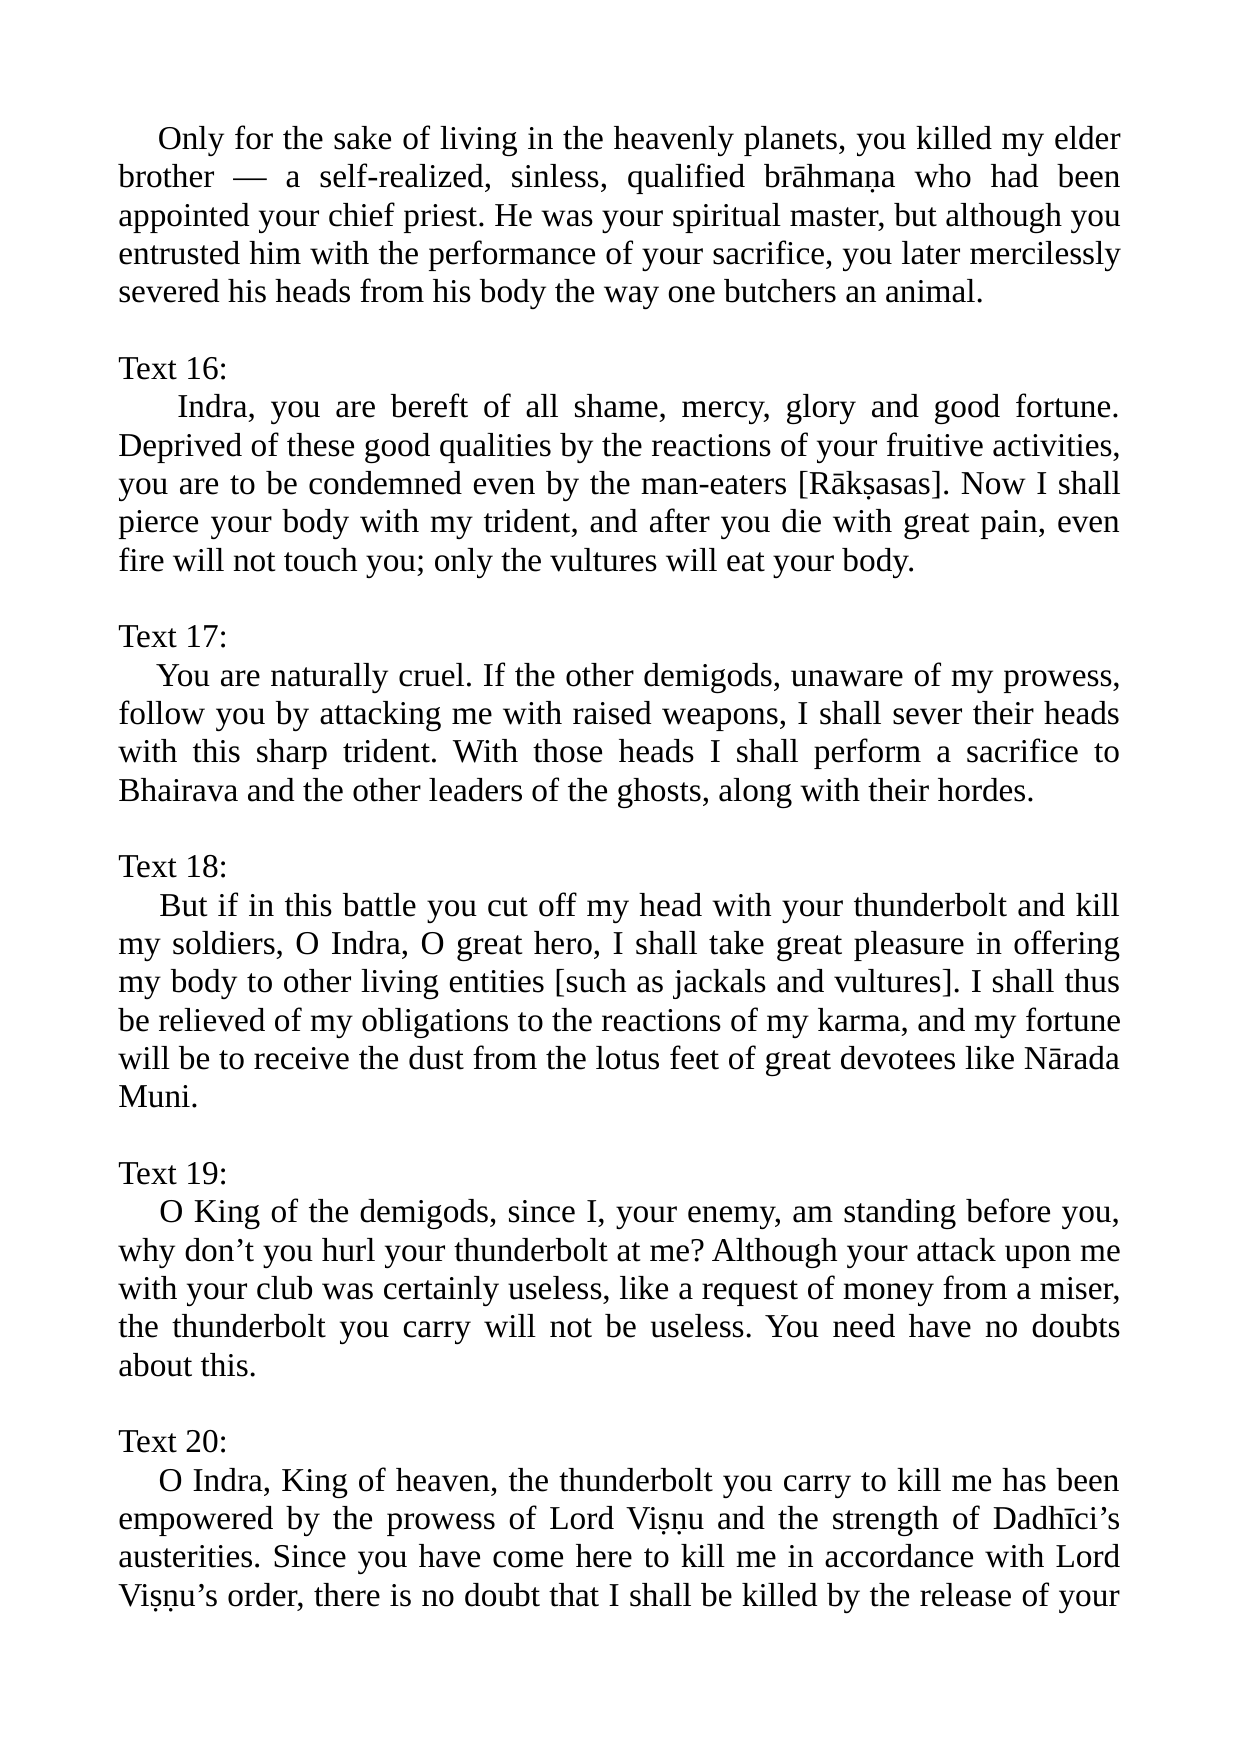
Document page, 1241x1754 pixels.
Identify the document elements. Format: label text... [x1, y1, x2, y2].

text But if in this battle you cut off my head with your thunderbolt and kill my soldiers, O Indra, O great hero, I shall take great pleasure in offering my body to other living entities [such as jackals and vultures]. I shall thus be relieved of my obligations to the reactions of my karma, and my fortune will be to receive the dust from the lotus feet of great devotees like Nārada Muni. [118, 885, 1122, 1115]
text O King of the demigods, since I, your enemy, am standing before you, why don’t you hurl your thunderbolt at me? Although your attack upon me with your club was certainly useless, like a request of money from a miser, the thunderbolt you carry will not be useless. You need have no doubts about this. [118, 1191, 1122, 1383]
text Text 20: [118, 1421, 1122, 1460]
text Text 19: [118, 1153, 1122, 1191]
text Only for the sake of living in the heavenly planets, you killed my elder brother — a self-realized, sinless, qualified brāhmaṇa who had been appointed your chief priest. He was your spiritual master, but although you entrusted him with the performance of your sacrifice, you later mercilessly severed his heads from his body the way one butchers an animal. [118, 118, 1122, 310]
text Text 17: [118, 616, 1122, 655]
text Text 16: [118, 348, 1122, 386]
text Text 18: [118, 846, 1122, 885]
text Indra, you are bereft of all shame, mercy, glory and good fortune. Deprived of these good qualities by the reactions of your fruitive activities, you are to be condemned even by the man-eaters [Rākṣasas]. Now I shall pierce your body with my trident, and after you die with great pain, even fire will not touch you; only the vultures will eat your body. [118, 386, 1122, 578]
text You are naturally cruel. If the other demigods, unaware of my prowess, follow you by attacking me with raised weapons, I shall sever their heads with this sharp trident. With those heads I shall perform a sacrifice to Bhairava and the other leaders of the ghosts, along with their hordes. [118, 655, 1122, 808]
text O Indra, King of heaven, the thunderbolt you carry to kill me has been empowered by the prowess of Lord Viṣṇu and the strength of Dadhīci’s austerities. Since you have come here to kill me in accordance with Lord Viṣṇu’s order, there is no doubt that I shall be killed by the release of your [118, 1460, 1122, 1613]
